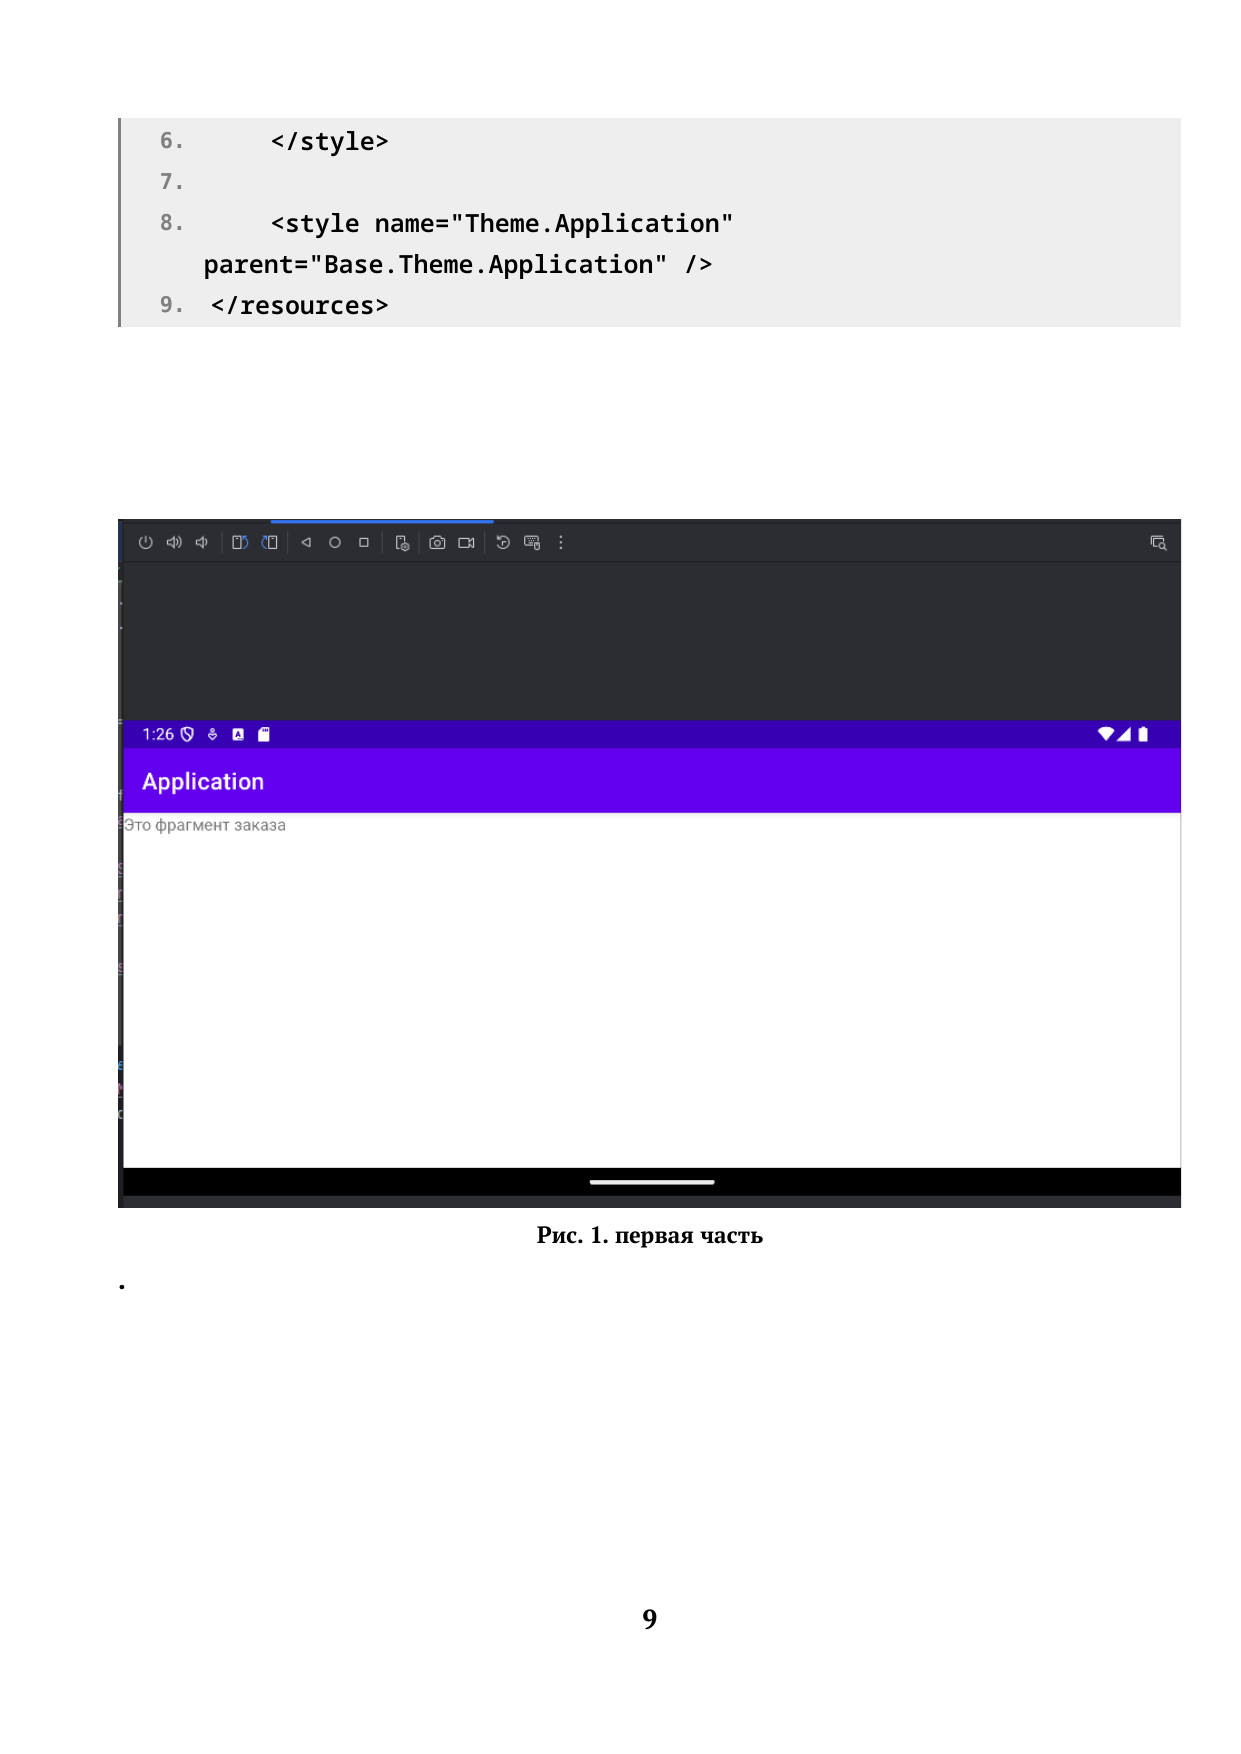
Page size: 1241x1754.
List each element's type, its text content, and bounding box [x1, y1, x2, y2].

text . [118, 1249, 1181, 1296]
picture [118, 519, 1182, 1208]
text [118, 507, 1181, 519]
list </style> [121, 118, 1181, 158]
list <style name="Theme.Application" parent="Base.Theme.Application" /> [121, 200, 1181, 281]
text Рис. 1. первая часть [118, 1208, 1181, 1249]
list </resources> [121, 281, 1181, 327]
